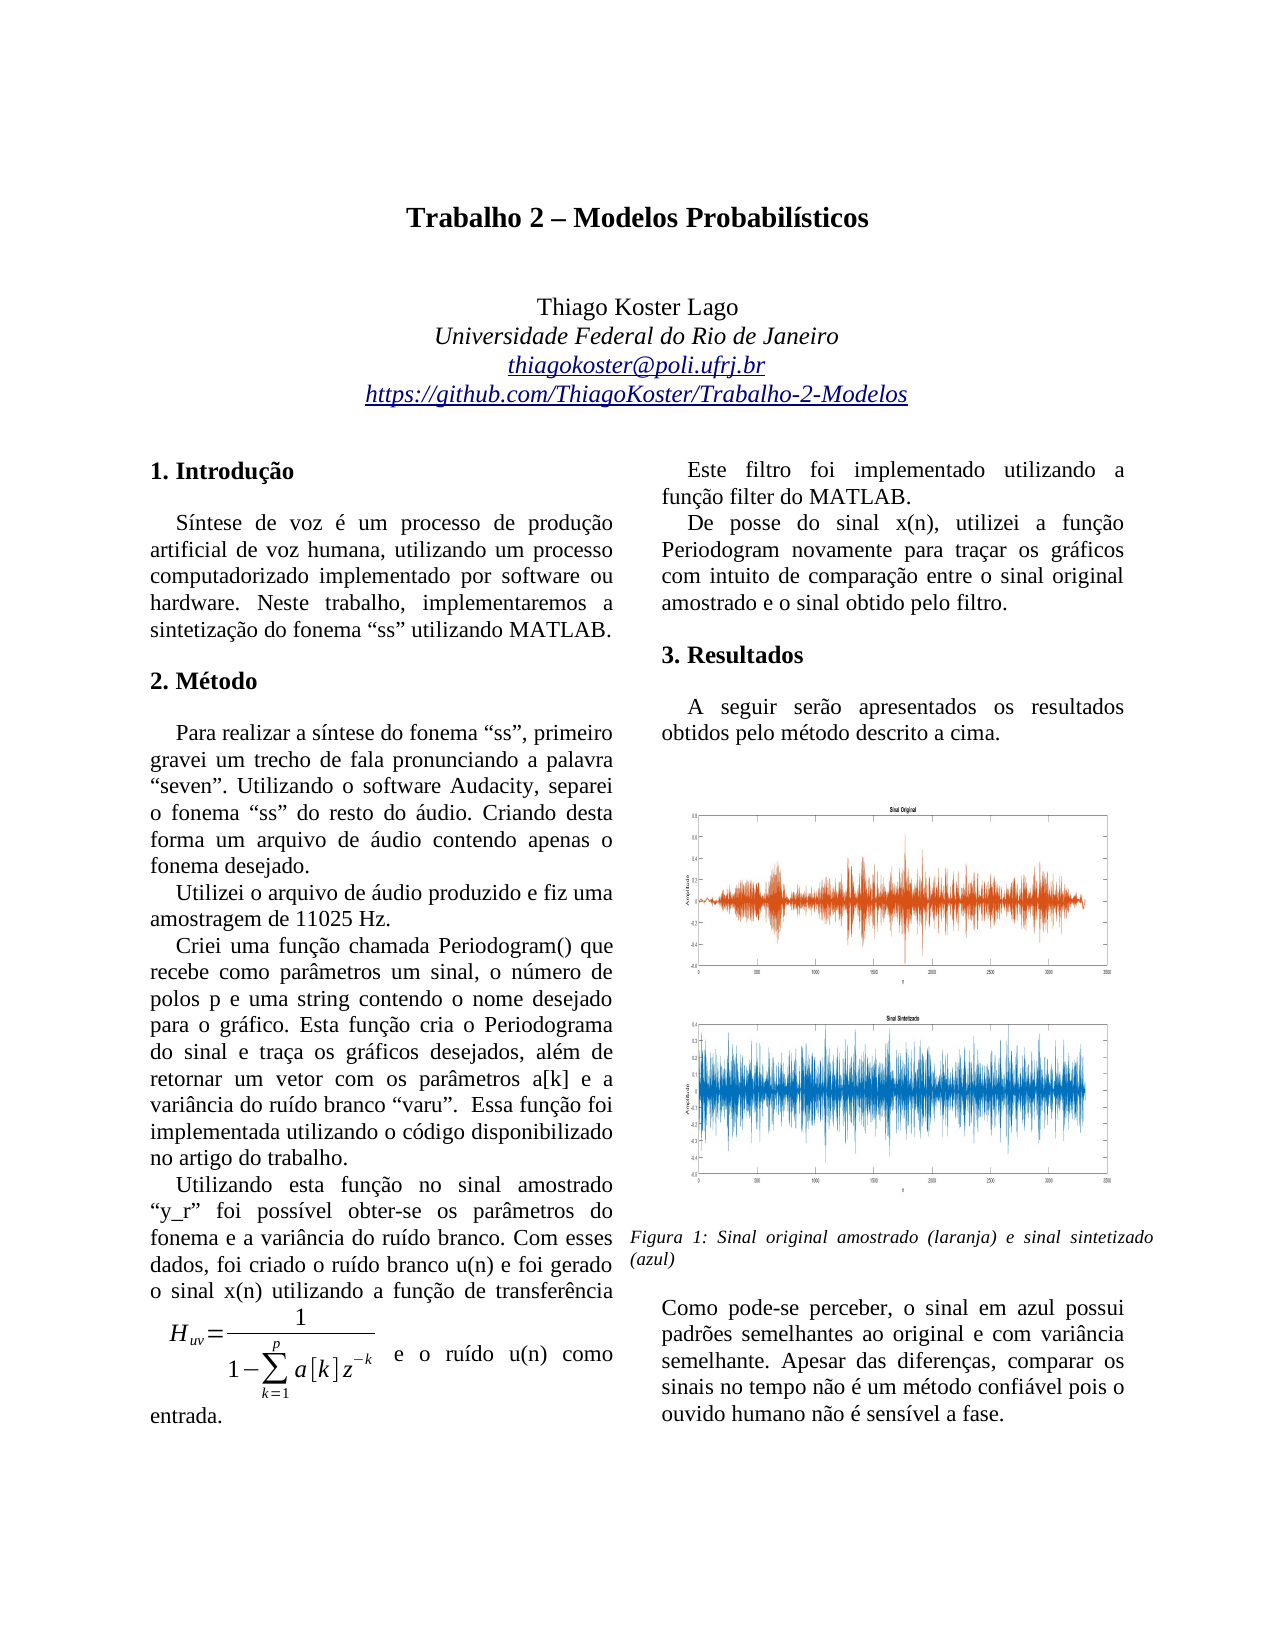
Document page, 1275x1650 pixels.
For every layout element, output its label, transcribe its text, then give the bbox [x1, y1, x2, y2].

subtitle 3. Resultados [661, 639, 1125, 668]
text Thiago Koster Lago [150, 292, 1125, 321]
text Como pode-se perceber, o sinal em azul possui padrões semelhantes ao original e com variância semelhante. Apesar das diferenças, comparar os sinais no tempo não é um método confiável pois o ouvido humano não é sensível a fase. [661, 1293, 1125, 1426]
text Figura 1: Sinal original amostrado (laranja) e sinal sintetizado (azul) [630, 1222, 1157, 1269]
text Universidade Federal do Rio de Janeiro [150, 321, 1125, 350]
text A seguir serão apresentados os resultados obtidos pelo método descrito a cima. [661, 693, 1125, 746]
text thiagokoster@poli.ufrj.br [150, 350, 1125, 379]
text Para realizar a síntese do fonema “ss”, primeiro gravei um trecho de fala pronunciando a palavra “seven”. Utilizando o software Audacity, separei o fonema “ss” do resto do áudio. Criando desta forma um arquivo de áudio contendo apenas o fonema desejado. [150, 719, 613, 878]
text Síntese de voz é um processo de produção artificial de voz humana, utilizando um processo computadorizado implementado por software ou hardware. Neste trabalho, implementaremos a sintetização do fonema “ss” utilizando MATLAB. [150, 509, 613, 642]
subtitle 1. Introdução [150, 456, 613, 485]
text De posse do sinal x(n), utilizei a função Periodogram novamente para traçar os gráficos com intuito de comparação entre o sinal original amostrado e o sinal obtido pelo filtro. [661, 509, 1125, 615]
text Criei uma função chamada Periodogram() que recebe como parâmetros um sinal, o número de polos p e uma string contendo o nome desejado para o gráfico. Esta função cria o Periodograma do sinal e traça os gráficos desejados, além de retornar um vetor com os parâmetros a[k] e a variância do ruído branco “varu”. Essa função foi implementada utilizando o código disponibilizado no artigo do trabalho. [150, 932, 613, 1171]
text Utilizando esta função no sinal amostrado “y_r” foi possível obter-se os parâmetros do fonema e a variância do ruído branco. Com esses dados, foi criado o ruído branco u(n) e foi gerado o sinal x(n) utilizando a função de transferência e o ruído u(n) como entrada. [150, 1171, 613, 1429]
text Este filtro foi implementado utilizando a função filter do MATLAB. [661, 456, 1125, 509]
text Utilizei o arquivo de áudio produzido e fiz uma amostragem de 11025 Hz. [150, 878, 613, 932]
title Trabalho 2 – Modelos Probabilísticos [150, 200, 1125, 233]
text https://github.com/ThiagoKoster/Trabalho-2-Modelos [150, 379, 1125, 408]
picture [630, 782, 1157, 1222]
subtitle 2. Método [150, 666, 613, 695]
